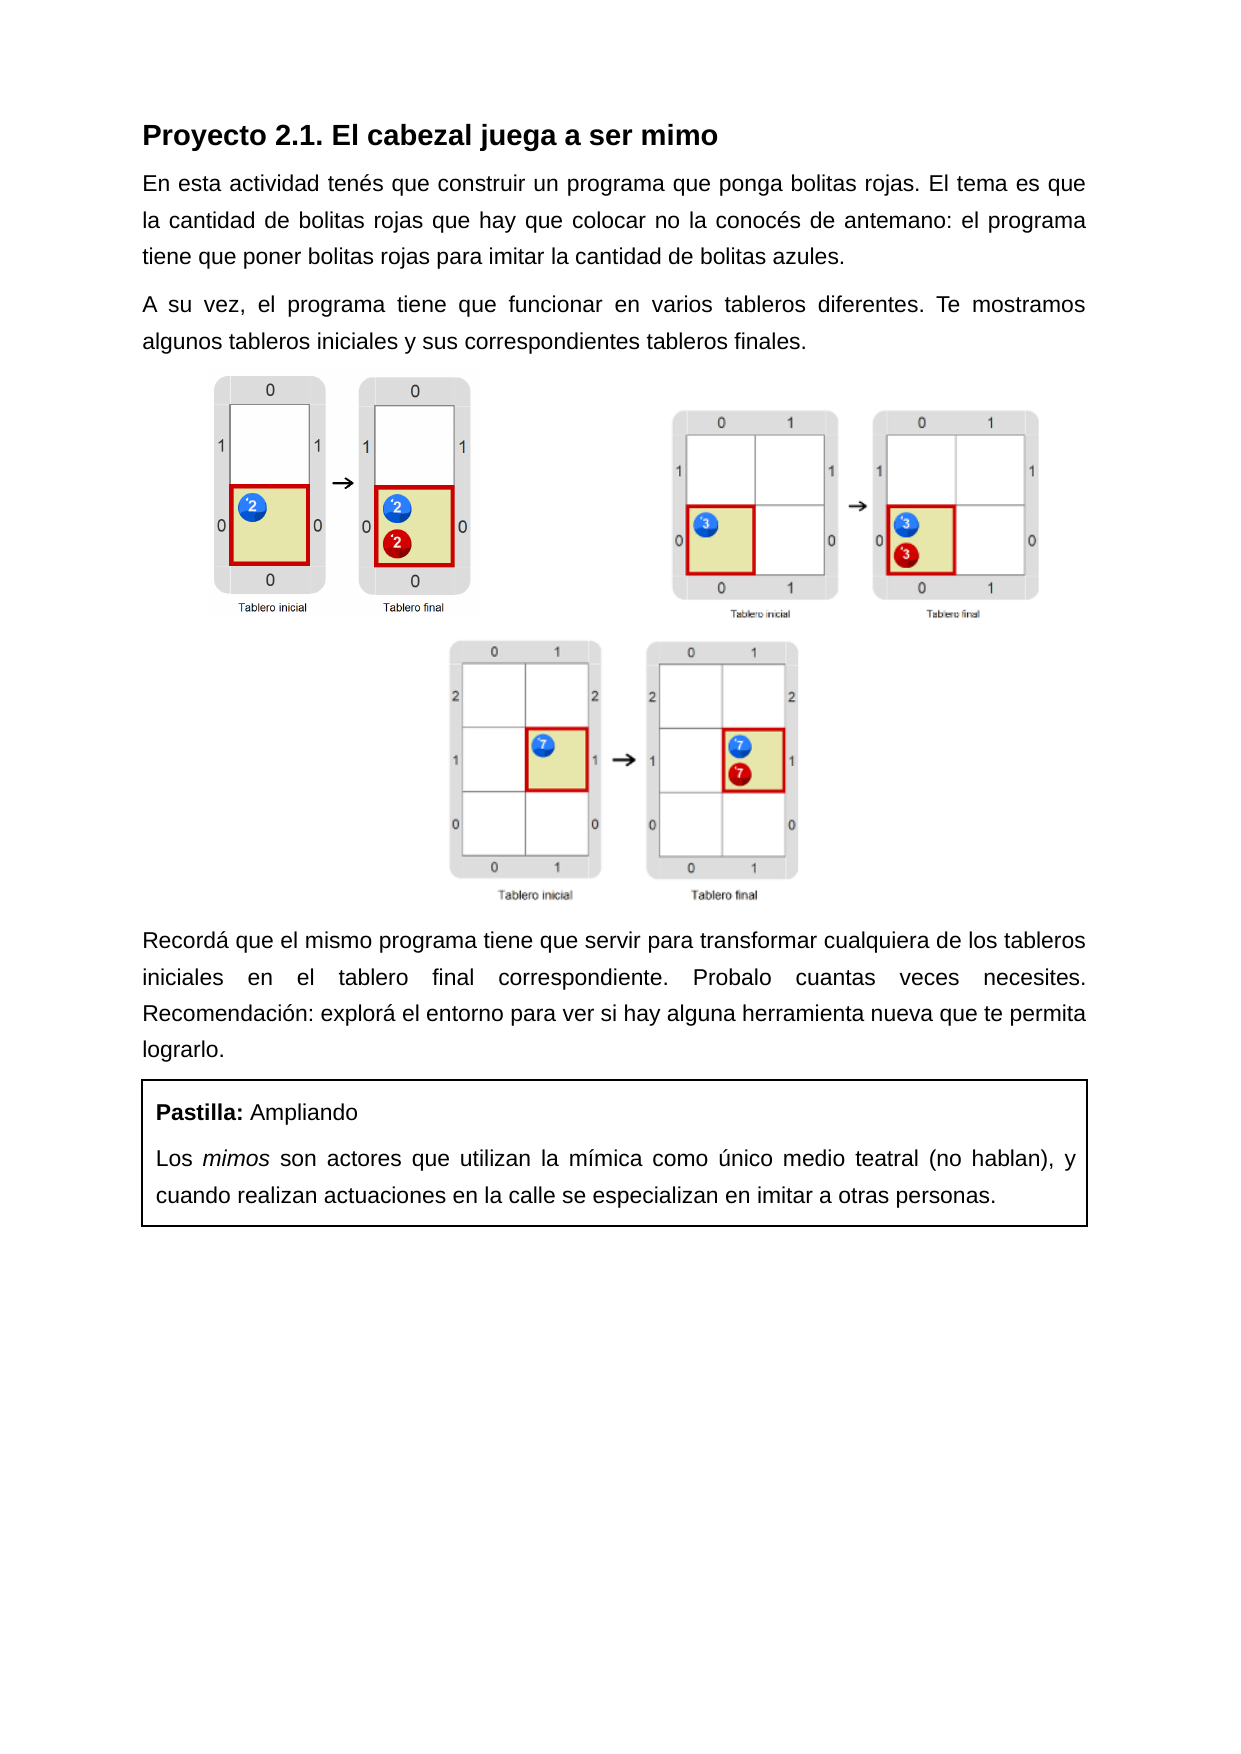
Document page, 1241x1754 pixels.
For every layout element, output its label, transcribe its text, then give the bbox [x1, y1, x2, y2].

text Proyecto 2.1. El cabezal juega a ser mimo [142, 118, 1087, 152]
text A su vez, el programa tiene que funcionar en varios tableros diferentes. Te mostramos algunos tableros iniciales y sus correspondientes tableros finales. [142, 291, 1087, 354]
text En esta actividad tenés que construir un programa que ponga bolitas rojas. El tema es que la cantidad de bolitas rojas que hay que colocar no la conocés de antemano: el programa tiene que poner bolitas rojas para imitar la cantidad de bolitas azules. [142, 170, 1087, 269]
picture [206, 370, 482, 621]
table_header Pastilla: Ampliando Los mimos son actores que utilizan la mímica como único medio teatral (no hablan), y cuando realizan actuaciones en la calle se especializan en imitar a otras personas. [143, 1081, 1086, 1225]
text Recordá que el mismo programa tiene que servir para transformar cualquiera de los tableros iniciales en el tablero final correspondiente. Probalo cuantas veces necesites. Recomendación: explorá el entorno para ver si hay alguna herramienta nueva que te permita lograrlo. [142, 927, 1087, 1063]
